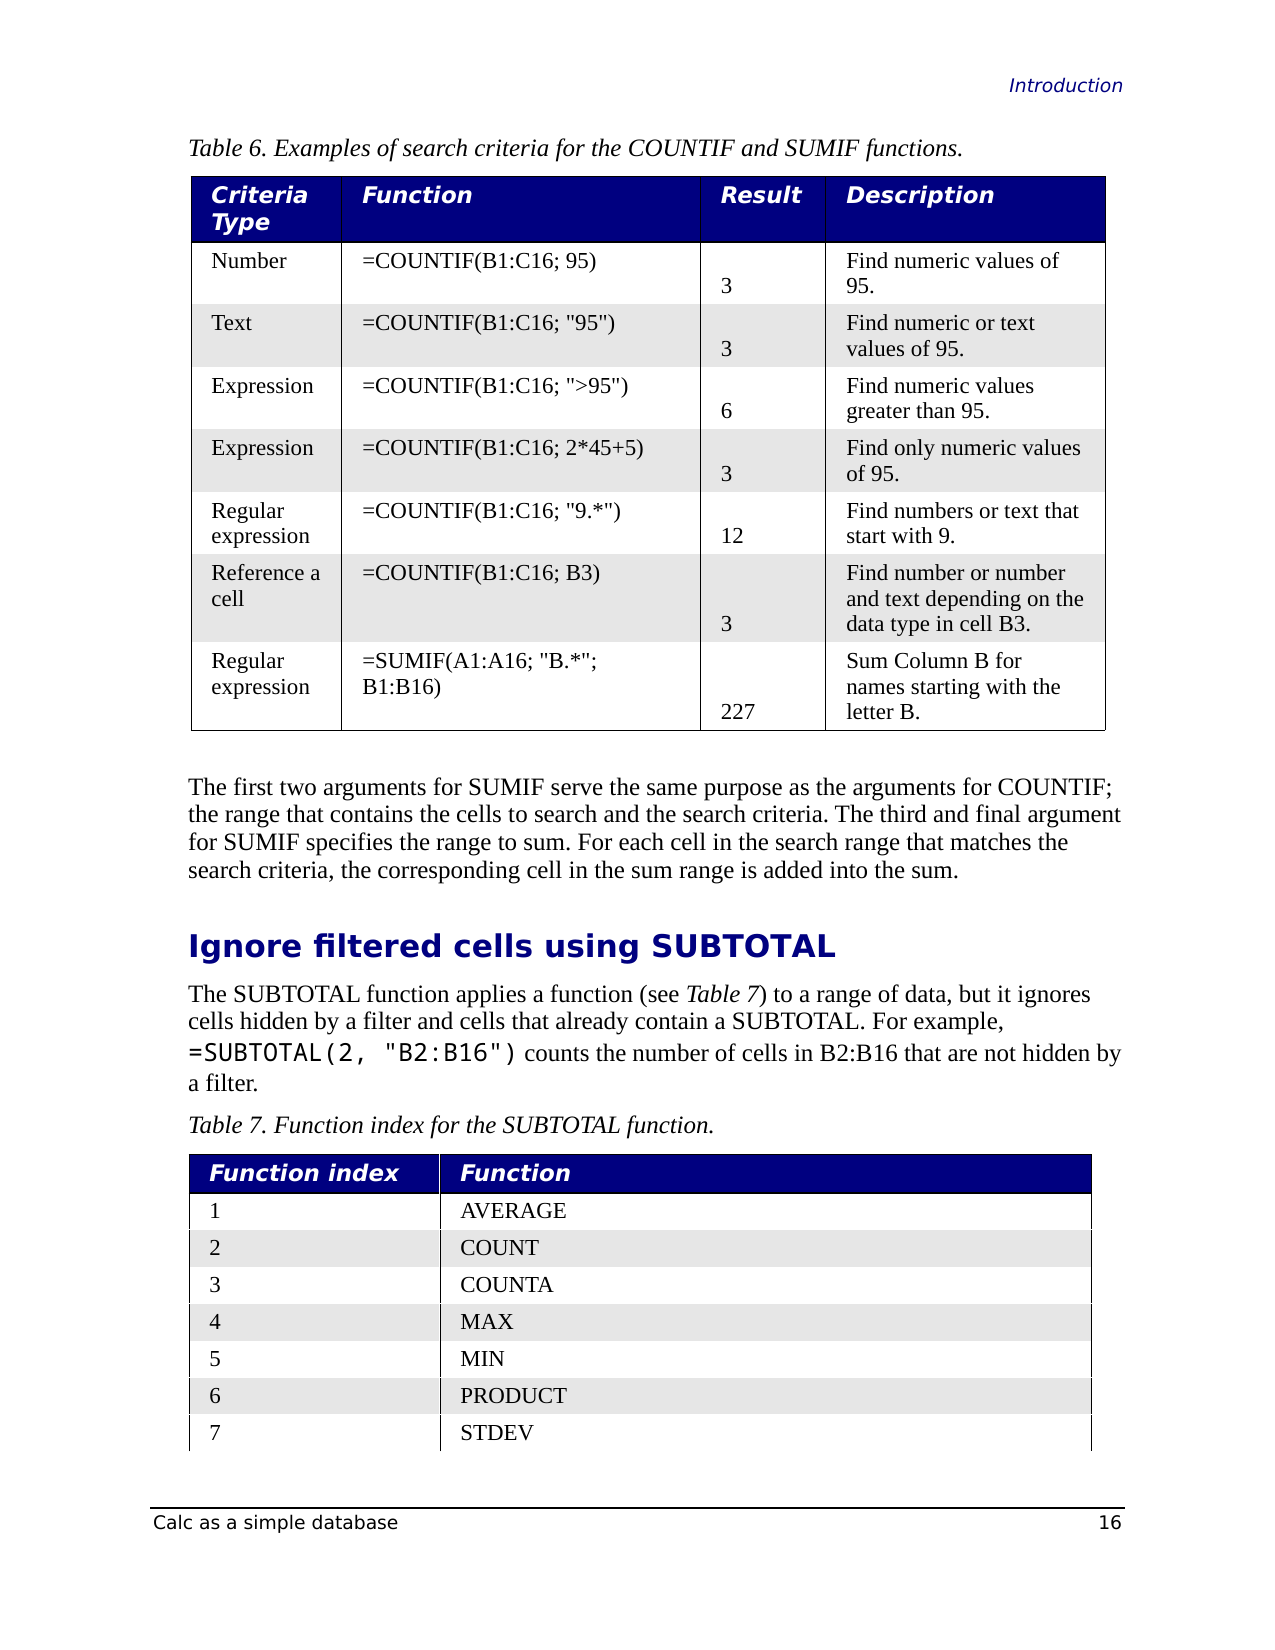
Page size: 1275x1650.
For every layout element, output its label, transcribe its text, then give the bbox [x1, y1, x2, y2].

table_cell 5 [190, 1341, 439, 1377]
table_cell =COUNTIF(B1:C16; 2*45+5) [342, 429, 700, 492]
table_cell Find numeric values greater than 95. [826, 367, 1105, 429]
table_cell Sum Column B for names starting with the letter B. [826, 642, 1105, 730]
table_cell 7 [190, 1415, 439, 1451]
table_cell Find numeric or text values of 95. [826, 304, 1105, 367]
text Table 6. Examples of search criteria for the COUNTIF and SUMIF functions. [188, 134, 1125, 162]
table_cell 6 [701, 367, 825, 429]
text The first two arguments for SUMIF serve the same purpose as the arguments for COUNTIF; the range that contains the cells to search and the search criteria. The third and final argument for SUMIF specifies the range to sum. For each cell in the search range that matches the search criteria, the corresponding cell in the sum range is added into the sum. [188, 773, 1125, 884]
table_cell Number [192, 243, 341, 304]
table_cell PRODUCT [441, 1378, 1091, 1414]
table_cell MAX [441, 1304, 1091, 1341]
table_header Result [701, 177, 825, 241]
table_cell =COUNTIF(B1:C16; ">95") [342, 367, 700, 429]
table_cell COUNTA [441, 1267, 1091, 1303]
table_cell 3 [701, 243, 825, 304]
subtitle Ignore filtered cells using SUBTOTAL [188, 929, 1125, 965]
table_cell 4 [190, 1304, 439, 1341]
table_header Function [342, 177, 700, 241]
table_cell Find number or number and text depending on the data type in cell B3. [826, 554, 1105, 642]
table_cell 3 [190, 1267, 439, 1303]
table_cell 2 [190, 1230, 439, 1267]
table_cell 3 [701, 554, 825, 642]
table_cell 6 [190, 1378, 439, 1414]
table_cell =COUNTIF(B1:C16; "9.*") [342, 492, 700, 554]
table_cell =COUNTIF(B1:C16; 95) [342, 243, 700, 304]
table_header Description [826, 177, 1105, 241]
table_cell Regular expression [192, 642, 341, 730]
table_cell Text [192, 304, 341, 367]
table_cell Find only numeric values of 95. [826, 429, 1105, 492]
table_cell AVERAGE [441, 1194, 1091, 1229]
table_cell Find numeric values of 95. [826, 243, 1105, 304]
table_cell COUNT [441, 1230, 1091, 1267]
table_cell Expression [192, 367, 341, 429]
table_header Function [441, 1155, 1091, 1192]
table_cell 1 [190, 1194, 439, 1229]
table_header Criteria Type [192, 177, 341, 241]
table_cell =COUNTIF(B1:C16; "95") [342, 304, 700, 367]
table_cell 12 [701, 492, 825, 554]
table_cell 3 [701, 429, 825, 492]
table_cell 3 [701, 304, 825, 367]
table_cell MIN [441, 1341, 1091, 1377]
text Table 7. Function index for the SUBTOTAL function. [188, 1112, 1125, 1139]
table_cell =COUNTIF(B1:C16; B3) [342, 554, 700, 642]
table_header Function index [190, 1155, 439, 1192]
table_cell Expression [192, 429, 341, 492]
table_cell Regular expression [192, 492, 341, 554]
table_cell 227 [701, 642, 825, 730]
table_cell Find numbers or text that start with 9. [826, 492, 1105, 554]
table_cell Reference a cell [192, 554, 341, 642]
list The SUBTOTAL function applies a function (see Table 7) to a range of data, but it ignores cells hidden by a filter and cells that already contain a SUBTOTAL. For example, =SUBTOTAL(2, "B2:B16") counts the number of cells in B2:B16 that are not hidden by a filter. [188, 980, 1125, 1097]
table_cell STDEV [441, 1415, 1091, 1451]
table_cell =SUMIF(A1:A16; "B.*"; B1:B16) [342, 642, 700, 730]
